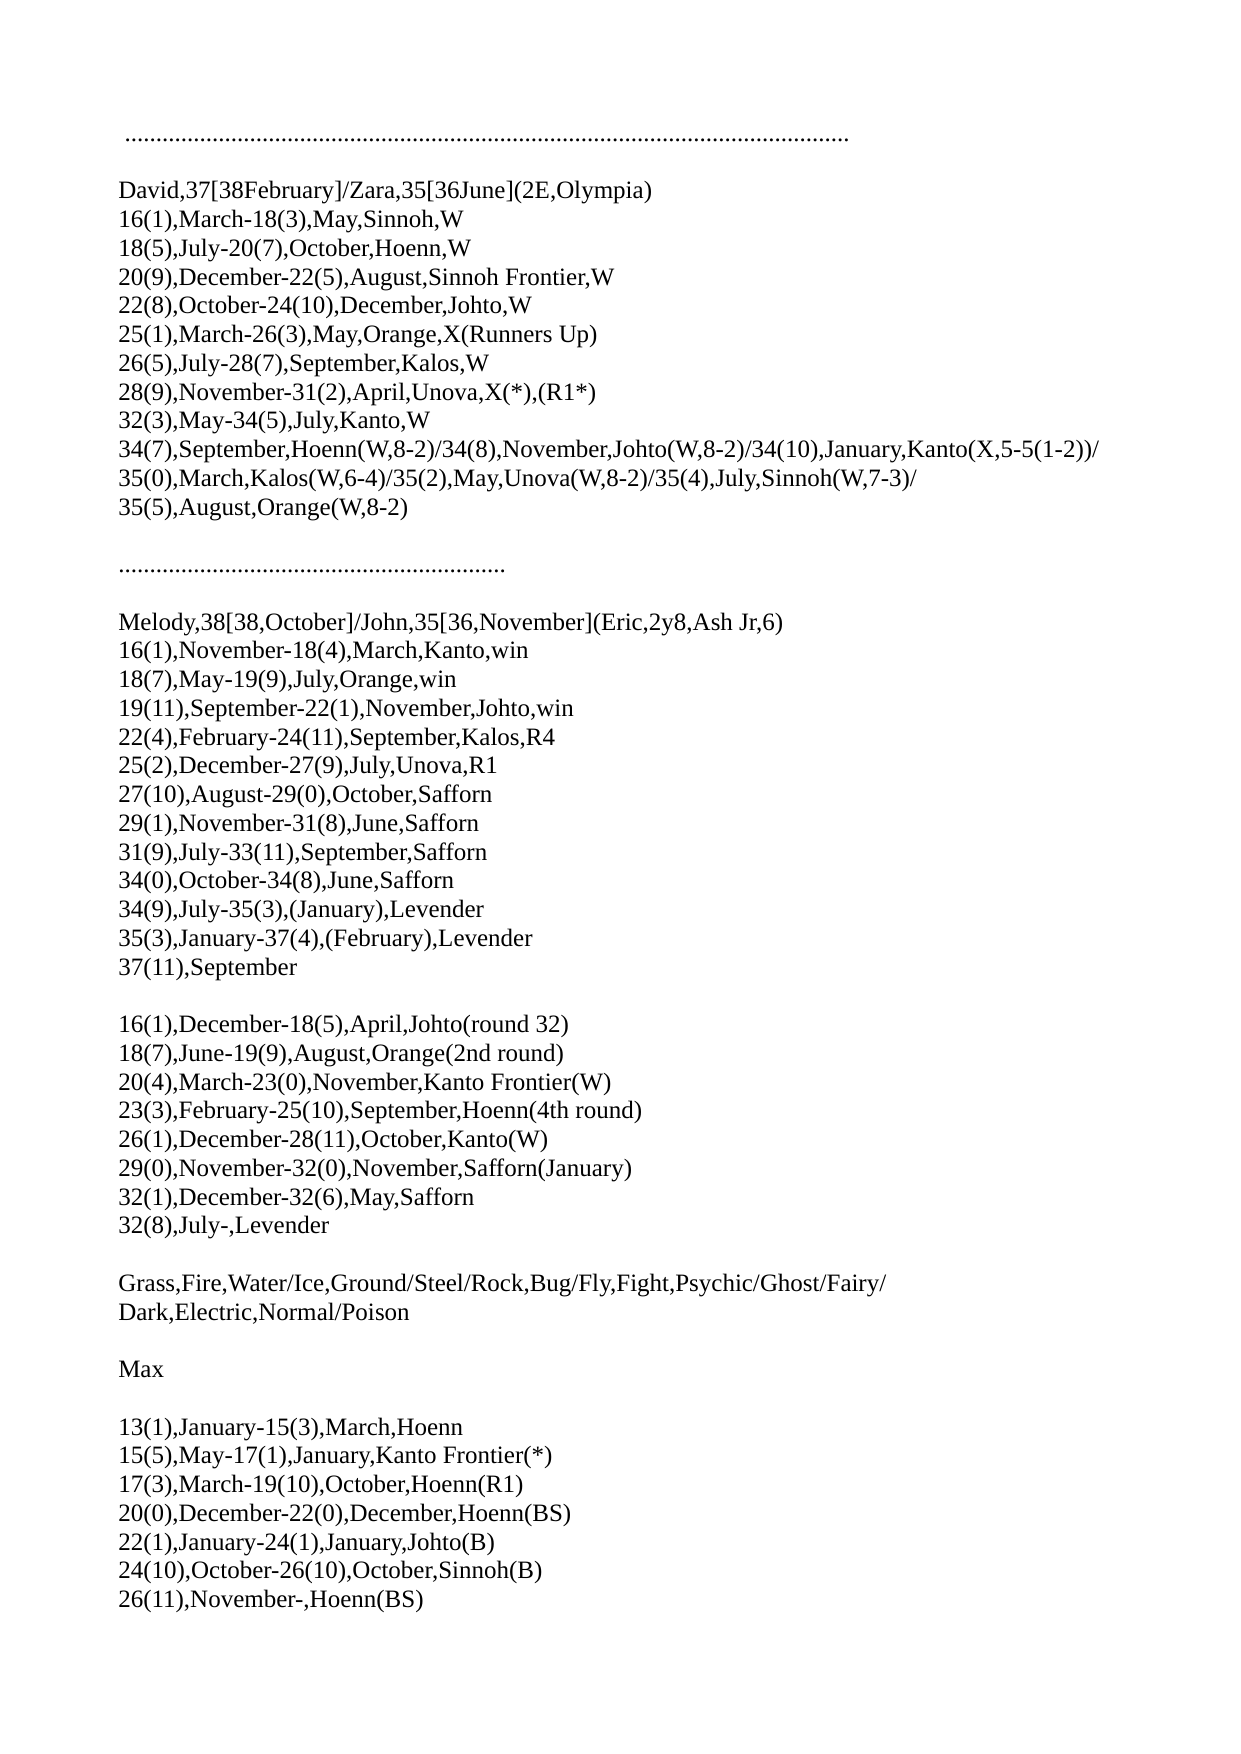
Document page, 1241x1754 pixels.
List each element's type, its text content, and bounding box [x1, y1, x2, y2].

text 26(1),December-28(11),October,Kanto(W) [118, 1124, 1122, 1153]
text Melody,38[38,October]/John,35[36,November](Eric,2y8,Ash Jr,6) [118, 607, 1122, 636]
text 37(11),September [118, 952, 1122, 981]
text 31(9),July-33(11),September,Safforn [118, 837, 1122, 866]
text 20(9),December-22(5),August,Sinnoh Frontier,W [118, 262, 1122, 291]
text 29(0),November-32(0),November,Safforn(January) [118, 1153, 1122, 1182]
text 25(2),December-27(9),July,Unova,R1 [118, 751, 1122, 779]
text 23(3),February-25(10),September,Hoenn(4th round) [118, 1096, 1122, 1124]
text 26(11),November-,Hoenn(BS) [118, 1584, 1122, 1613]
text 22(1),January-24(1),January,Johto(B) [118, 1527, 1122, 1556]
text 29(1),November-31(8),June,Safforn [118, 808, 1122, 837]
text 25(1),March-26(3),May,Orange,X(Runners Up) [118, 319, 1122, 348]
text 16(1),March-18(3),May,Sinnoh,W [118, 204, 1122, 233]
text David,37[38February]/Zara,35[36June](2E,Olympia) [118, 176, 1122, 204]
text 18(7),June-19(9),August,Orange(2nd round) [118, 1038, 1122, 1067]
text 16(1),November-18(4),March,Kanto,win [118, 636, 1122, 664]
text 32(3),May-34(5),July,Kanto,W [118, 406, 1122, 434]
text 18(7),May-19(9),July,Orange,win [118, 664, 1122, 693]
text 34(9),July-35(3),(January),Levender [118, 894, 1122, 923]
text .............................................................. [118, 549, 1122, 578]
text 35(3),January-37(4),(February),Levender [118, 923, 1122, 952]
text 24(10),October-26(10),October,Sinnoh(B) [118, 1556, 1122, 1584]
text .................................................................................................................... [118, 118, 1122, 147]
text 32(8),July-,Levender [118, 1211, 1122, 1239]
text 34(7),September,Hoenn(W,8-2)/34(8),November,Johto(W,8-2)/34(10),January,Kanto(X,5-5(1-2))/35(0),March,Kalos(W,6-4)/35(2),May,Unova(W,8-2)/35(4),July,Sinnoh(W,7-3)/35(5),August,Orange(W,8-2) [118, 434, 1122, 521]
text 15(5),May-17(1),January,Kanto Frontier(*) [118, 1441, 1122, 1469]
text 16(1),December-18(5),April,Johto(round 32) [118, 1009, 1122, 1038]
text 32(1),December-32(6),May,Safforn [118, 1182, 1122, 1211]
text 28(9),November-31(2),April,Unova,X(*),(R1*) [118, 377, 1122, 406]
text 20(0),December-22(0),December,Hoenn(BS) [118, 1498, 1122, 1527]
text 17(3),March-19(10),October,Hoenn(R1) [118, 1469, 1122, 1498]
text 22(8),October-24(10),December,Johto,W [118, 291, 1122, 319]
text 20(4),March-23(0),November,Kanto Frontier(W) [118, 1067, 1122, 1096]
text Grass,Fire,Water/Ice,Ground/Steel/Rock,Bug/Fly,Fight,Psychic/Ghost/Fairy/Dark,Electric,Normal/Poison [118, 1268, 1122, 1326]
text 22(4),February-24(11),September,Kalos,R4 [118, 722, 1122, 751]
text 18(5),July-20(7),October,Hoenn,W [118, 233, 1122, 262]
text 26(5),July-28(7),September,Kalos,W [118, 348, 1122, 377]
text 27(10),August-29(0),October,Safforn [118, 779, 1122, 808]
text 34(0),October-34(8),June,Safforn [118, 866, 1122, 894]
text Max [118, 1354, 1122, 1383]
text 13(1),January-15(3),March,Hoenn [118, 1412, 1122, 1441]
text 19(11),September-22(1),November,Johto,win [118, 693, 1122, 722]
